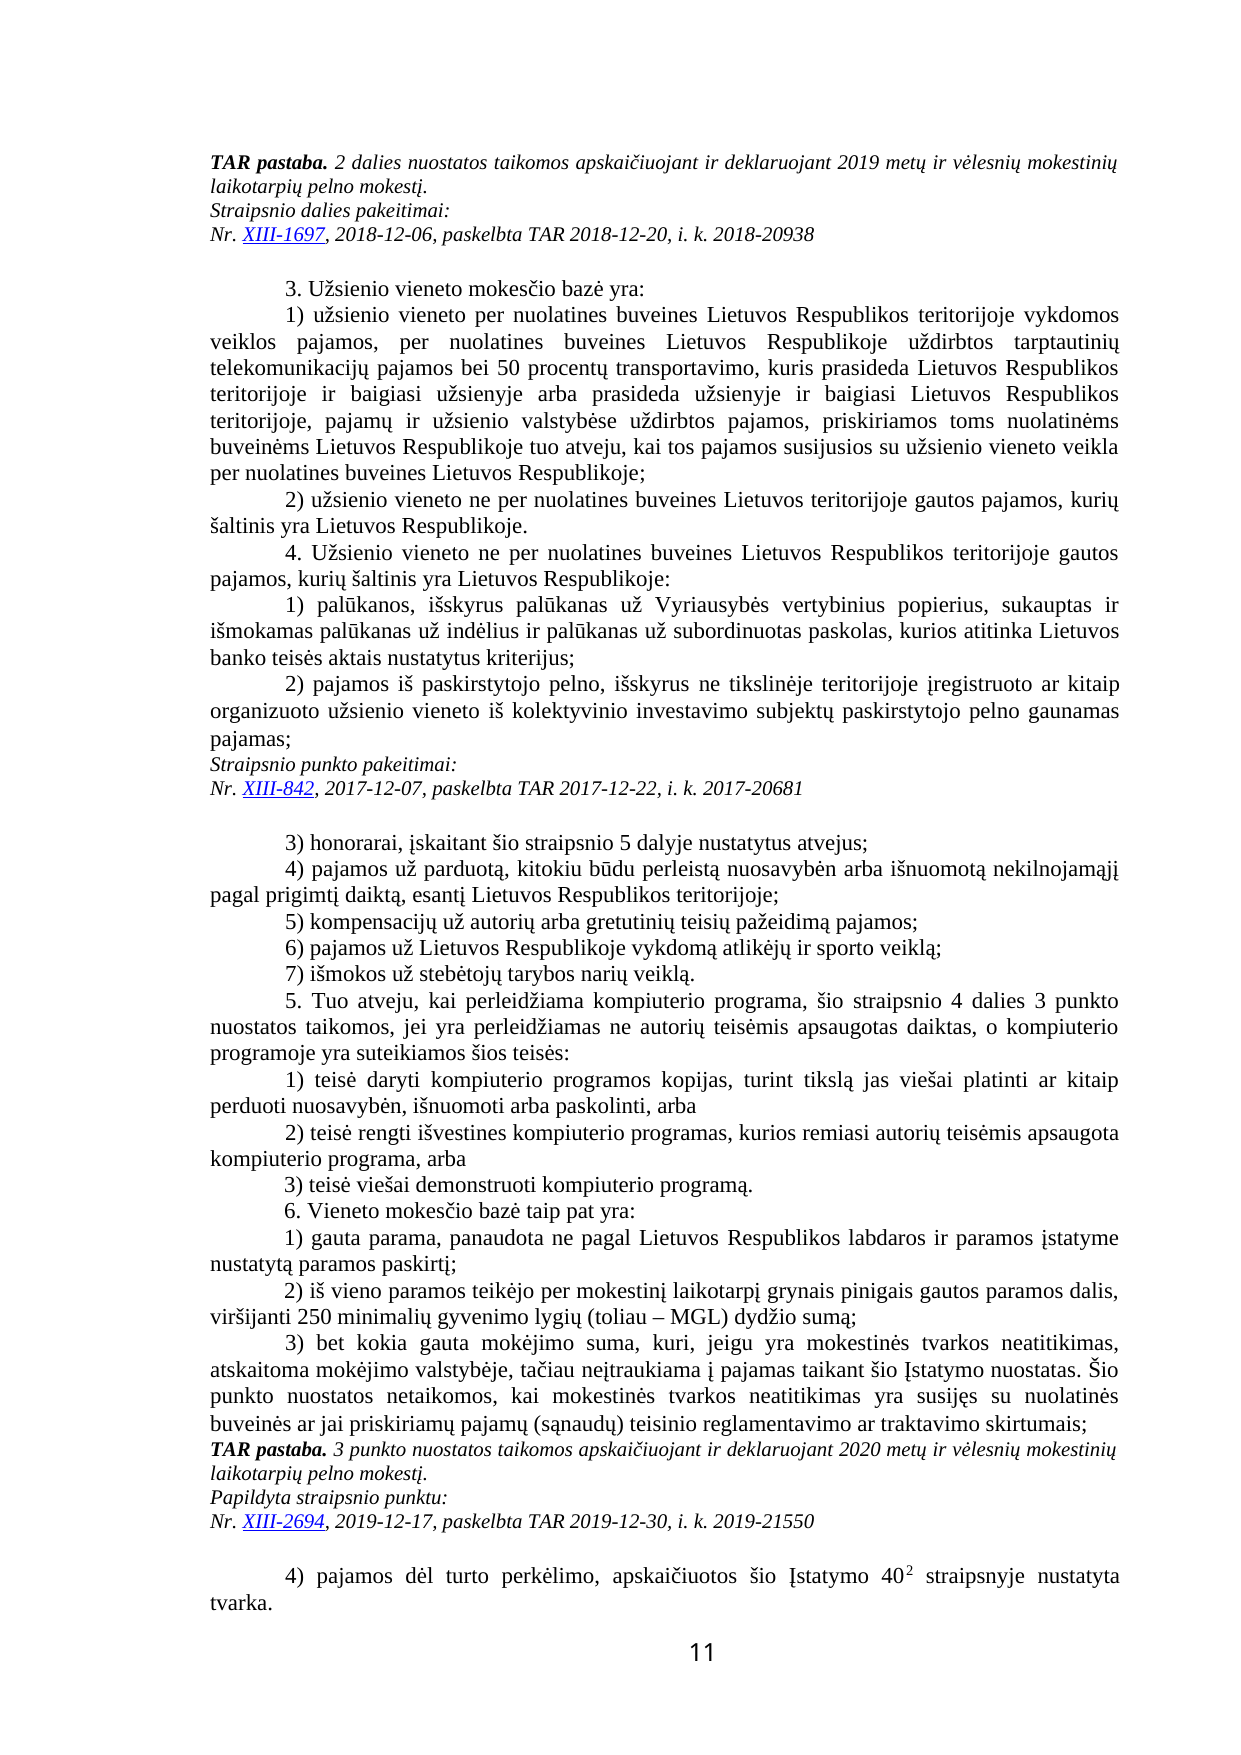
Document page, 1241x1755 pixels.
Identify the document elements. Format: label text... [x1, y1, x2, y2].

text 4) pajamos dėl turto perkėlimo, apskaičiuotos šio Įstatymo 402 straipsnyje nustatyta tvarka. [210, 1562, 1120, 1615]
text 2) užsienio vieneto ne per nuolatines buveines Lietuvos teritorijoje gautos pajamos, kurių šaltinis yra Lietuvos Respublikoje. [210, 486, 1120, 538]
text 2) pajamos iš paskirstytojo pelno, išskyrus ne tikslinėje teritorijoje įregistruoto ar kitaip organizuoto užsienio vieneto iš kolektyvinio investavimo subjektų paskirstytojo pelno gaunamas pajamas; [210, 670, 1120, 752]
text 4. Užsienio vieneto ne per nuolatines buveines Lietuvos Respublikos teritorijoje gautos pajamos, kurių šaltinis yra Lietuvos Respublikoje: [210, 538, 1120, 591]
text 3. Užsienio vieneto mokesčio bazė yra: [210, 275, 1120, 301]
text 1) gauta parama, panaudota ne pagal Lietuvos Respublikos labdaros ir paramos įstatyme nustatytą paramos paskirtį; [210, 1224, 1120, 1277]
text Straipsnio punkto pakeitimai: [210, 752, 1120, 776]
text TAR pastaba. 2 dalies nuostatos taikomos apskaičiuojant ir deklaruojant 2019 metų ir vėlesnių mokestinių laikotarpių pelno mokestį. [210, 150, 1120, 198]
text 5) kompensacijų už autorių arba gretutinių teisių pažeidimą pajamos; [210, 908, 1120, 934]
text 3) bet kokia gauta mokėjimo suma, kuri, jeigu yra mokestinės tvarkos neatitikimas, atskaitoma mokėjimo valstybėje, tačiau neįtraukiama į pajamas taikant šio Įstatymo nuostatas. Šio punkto nuostatos netaikomos, kai mokestinės tvarkos neatitikimas yra susijęs su nuolatinės buveinės ar jai priskiriamų pajamų (sąnaudų) teisinio reglamentavimo ar traktavimo skirtumais; [210, 1329, 1120, 1437]
text 1) užsienio vieneto per nuolatines buveines Lietuvos Respublikos teritorijoje vykdomos veiklos pajamos, per nuolatines buveines Lietuvos Respublikoje uždirbtos tarptautinių telekomunikacijų pajamos bei 50 procentų transportavimo, kuris prasideda Lietuvos Respublikos teritorijoje ir baigiasi užsienyje arba prasideda užsienyje ir baigiasi Lietuvos Respublikos teritorijoje, pajamų ir užsienio valstybėse uždirbtos pajamos, priskiriamos toms nuolatinėms buveinėms Lietuvos Respublikoje tuo atveju, kai tos pajamos susijusios su užsienio vieneto veikla per nuolatines buveines Lietuvos Respublikoje; [210, 301, 1120, 486]
text Nr. XIII-2694, 2019-12-17, paskelbta TAR 2019-12-30, i. k. 2019-21550 [210, 1509, 1120, 1533]
text Straipsnio dalies pakeitimai: [210, 198, 1120, 222]
text 6) pajamos už Lietuvos Respublikoje vykdomą atlikėjų ir sporto veiklą; [210, 934, 1120, 960]
text Papildyta straipsnio punktu: [210, 1485, 1120, 1509]
text 5. Tuo atveju, kai perleidžiama kompiuterio programa, šio straipsnio 4 dalies 3 punkto nuostatos taikomos, jei yra perleidžiamas ne autorių teisėmis apsaugotas daiktas, o kompiuterio programoje yra suteikiamos šios teisės: [210, 987, 1120, 1066]
text 1) palūkanos, išskyrus palūkanas už Vyriausybės vertybinius popierius, sukauptas ir išmokamas palūkanas už indėlius ir palūkanas už subordinuotas paskolas, kurios atitinka Lietuvos banko teisės aktais nustatytus kriterijus; [210, 591, 1120, 670]
text TAR pastaba. 3 punkto nuostatos taikomos apskaičiuojant ir deklaruojant 2020 metų ir vėlesnių mokestinių laikotarpių pelno mokestį. [210, 1437, 1120, 1485]
text 7) išmokos už stebėtojų tarybos narių veiklą. [210, 960, 1120, 987]
text Nr. XIII-842, 2017-12-07, paskelbta TAR 2017-12-22, i. k. 2017-20681 [210, 776, 1120, 800]
text 2) iš vieno paramos teikėjo per mokestinį laikotarpį grynais pinigais gautos paramos dalis, viršijanti 250 minimalių gyvenimo lygių (toliau – MGL) dydžio sumą; [210, 1277, 1120, 1329]
text Nr. XIII-1697, 2018-12-06, paskelbta TAR 2018-12-20, i. k. 2018-20938 [210, 222, 1120, 246]
text 4) pajamos už parduotą, kitokiu būdu perleistą nuosavybėn arba išnuomotą nekilnojamąjį pagal prigimtį daiktą, esantį Lietuvos Respublikos teritorijoje; [210, 855, 1120, 908]
text 3) teisė viešai demonstruoti kompiuterio programą. [210, 1171, 1120, 1198]
text 2) teisė rengti išvestines kompiuterio programas, kurios remiasi autorių teisėmis apsaugota kompiuterio programa, arba [210, 1118, 1120, 1171]
text 1) teisė daryti kompiuterio programos kopijas, turint tikslą jas viešai platinti ar kitaip perduoti nuosavybėn, išnuomoti arba paskolinti, arba [210, 1066, 1120, 1118]
text 6. Vieneto mokesčio bazė taip pat yra: [210, 1198, 1120, 1224]
text 3) honorarai, įskaitant šio straipsnio 5 dalyje nustatytus atvejus; [210, 829, 1120, 855]
